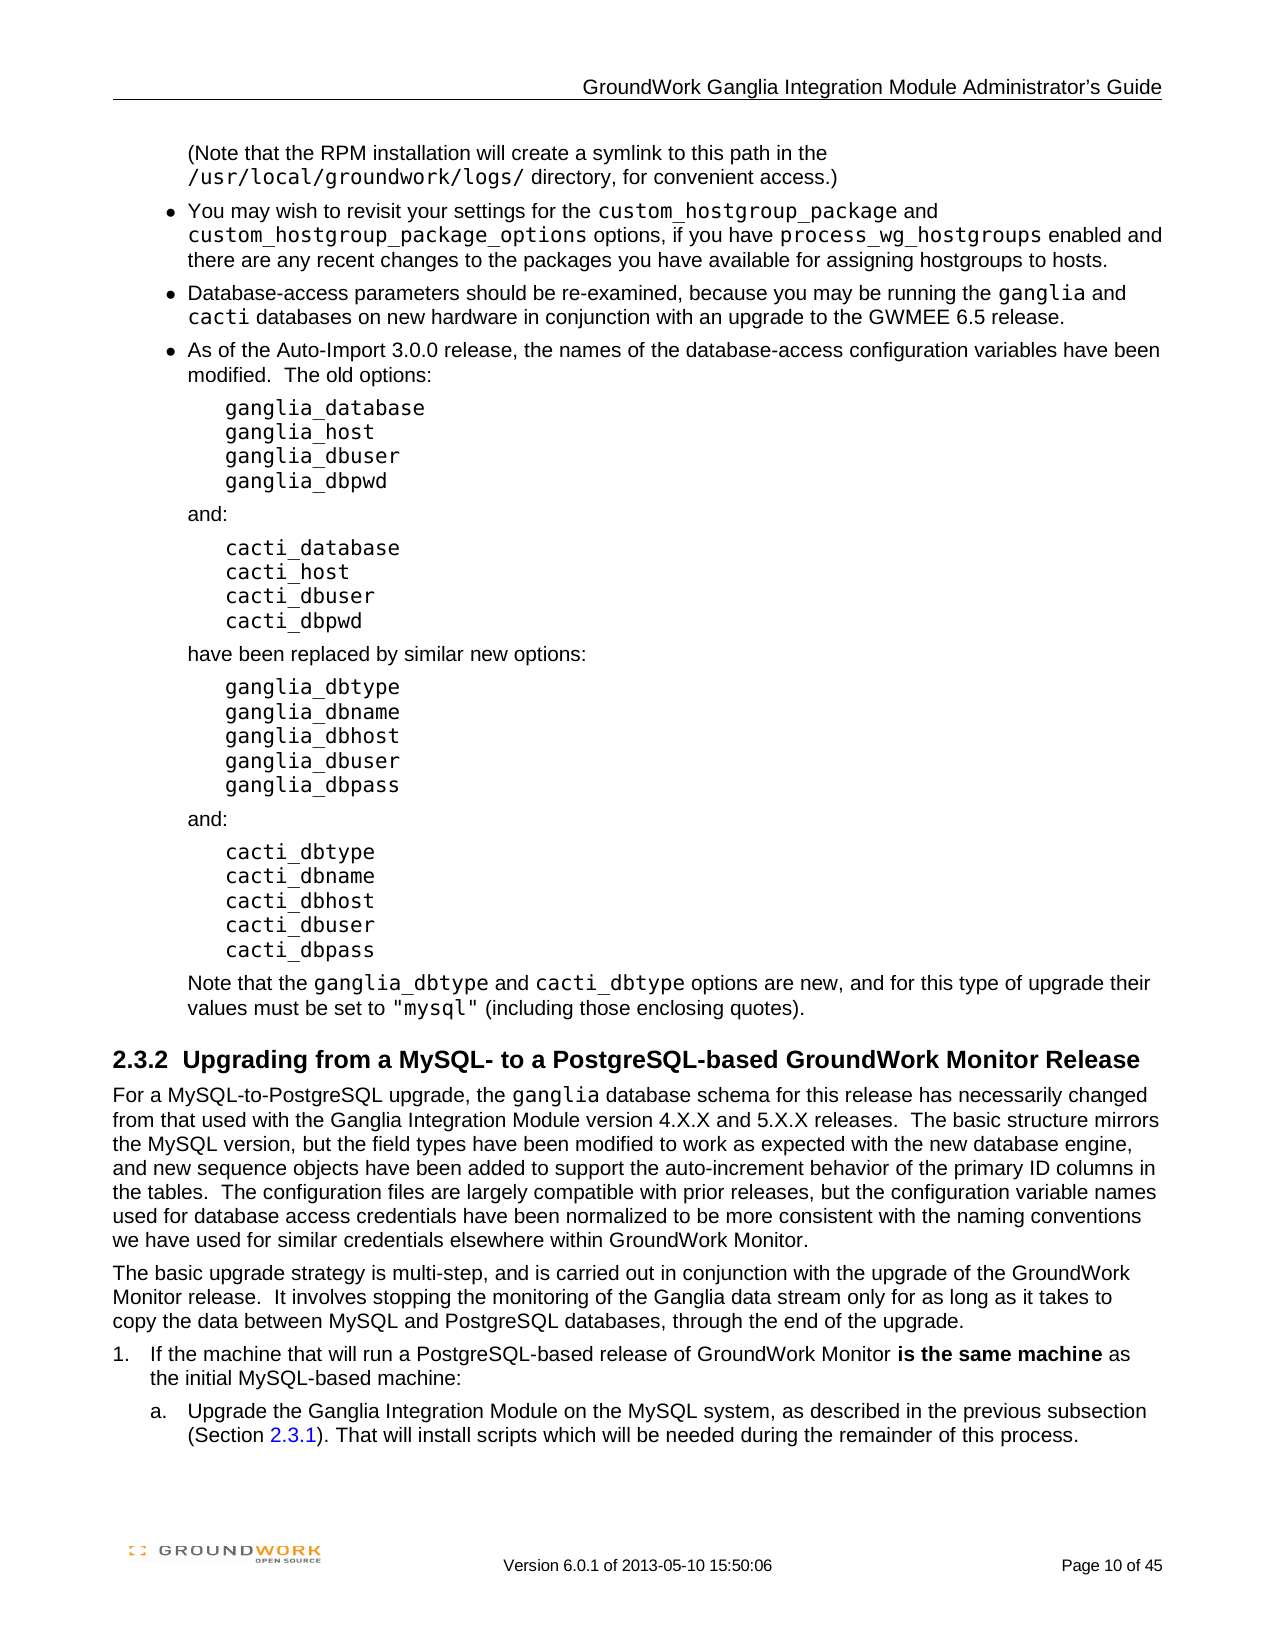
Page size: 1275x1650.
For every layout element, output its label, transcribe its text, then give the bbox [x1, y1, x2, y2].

text (Note that the RPM installation will create a symlink to this path in the /usr/local/groundwork/logs/ directory, for convenient access.) [187, 141, 1162, 189]
list As of the Auto-Import 3.0.0 release, the names of the database-access configuration variables have been modified. The old options: [165, 338, 1162, 387]
text ganglia_host [225, 420, 1162, 444]
list If the machine that will run a PostgreSQL-based release of GroundWork Monitor is the same machine as the initial MySQL-based machine: [112, 1342, 1162, 1390]
text cacti_dbpwd [225, 609, 1162, 633]
text ganglia_dbname [225, 700, 1162, 724]
list Upgrade the Ganglia Integration Module on the MySQL system, as described in the previous subsection (Section 2.3.1). That will install scripts which will be needed during the remainder of this process. [150, 1399, 1162, 1447]
list Database-access parameters should be re-examined, because you may be running the ganglia and cacti databases on new hardware in conjunction with an upgrade to the GWMEE 6.5 release. [165, 281, 1162, 329]
text ganglia_database [225, 396, 1162, 420]
text and: [187, 502, 1162, 526]
list You may wish to revisit your settings for the custom_hostgroup_package and custom_hostgroup_package_options options, if you have process_wg_hostgroups enabled and there are any recent changes to the packages you have available for assigning hostgroups to hosts. [165, 198, 1162, 272]
text ganglia_dbpass [225, 773, 1162, 798]
list Note that the ganglia_dbtype and cacti_dbtype options are new, and for this type of upgrade their values must be set to "mysql" (including those enclosing quotes). [165, 971, 1162, 1020]
text cacti_dbhost [225, 889, 1162, 913]
text cacti_dbpass [225, 938, 1162, 962]
text cacti_dbname [225, 864, 1162, 889]
text ganglia_dbpwd [225, 469, 1162, 493]
text have been replaced by similar new options: [187, 642, 1162, 666]
text The basic upgrade strategy is multi-step, and is carried out in conjunction with the upgrade of the GroundWork Monitor release. It involves stopping the monitoring of the Ganglia data stream only for as long as it takes to copy the data between MySQL and PostgreSQL databases, through the end of the upgrade. [112, 1261, 1162, 1333]
text cacti_host [225, 560, 1162, 584]
text For a MySQL-to-PostgreSQL upgrade, the ganglia database schema for this release has necessarily changed from that used with the Ganglia Integration Module version 4.X.X and 5.X.X releases. The basic structure mirrors the MySQL version, but the field types have been modified to work as expected with the new database engine, and new sequence objects have been added to support the auto-increment behavior of the primary ID columns in the tables. The configuration files are largely compatible with prior releases, but the configuration variable names used for database access credentials have been normalized to be more consistent with the naming conventions we have used for similar credentials elsewhere within GroundWork Monitor. [112, 1083, 1162, 1252]
text cacti_dbuser [225, 584, 1162, 609]
text cacti_database [225, 535, 1162, 560]
picture [129, 1546, 321, 1563]
text ganglia_dbtype [225, 675, 1162, 700]
text ganglia_dbuser [225, 749, 1162, 773]
text ganglia_dbuser [225, 444, 1162, 469]
subtitle Upgrading from a MySQL- to a PostgreSQL-based GroundWork Monitor Release [112, 1045, 1162, 1074]
text ganglia_dbhost [225, 724, 1162, 749]
text cacti_dbuser [225, 913, 1162, 938]
text and: [187, 807, 1162, 831]
text cacti_dbtype [225, 840, 1162, 864]
